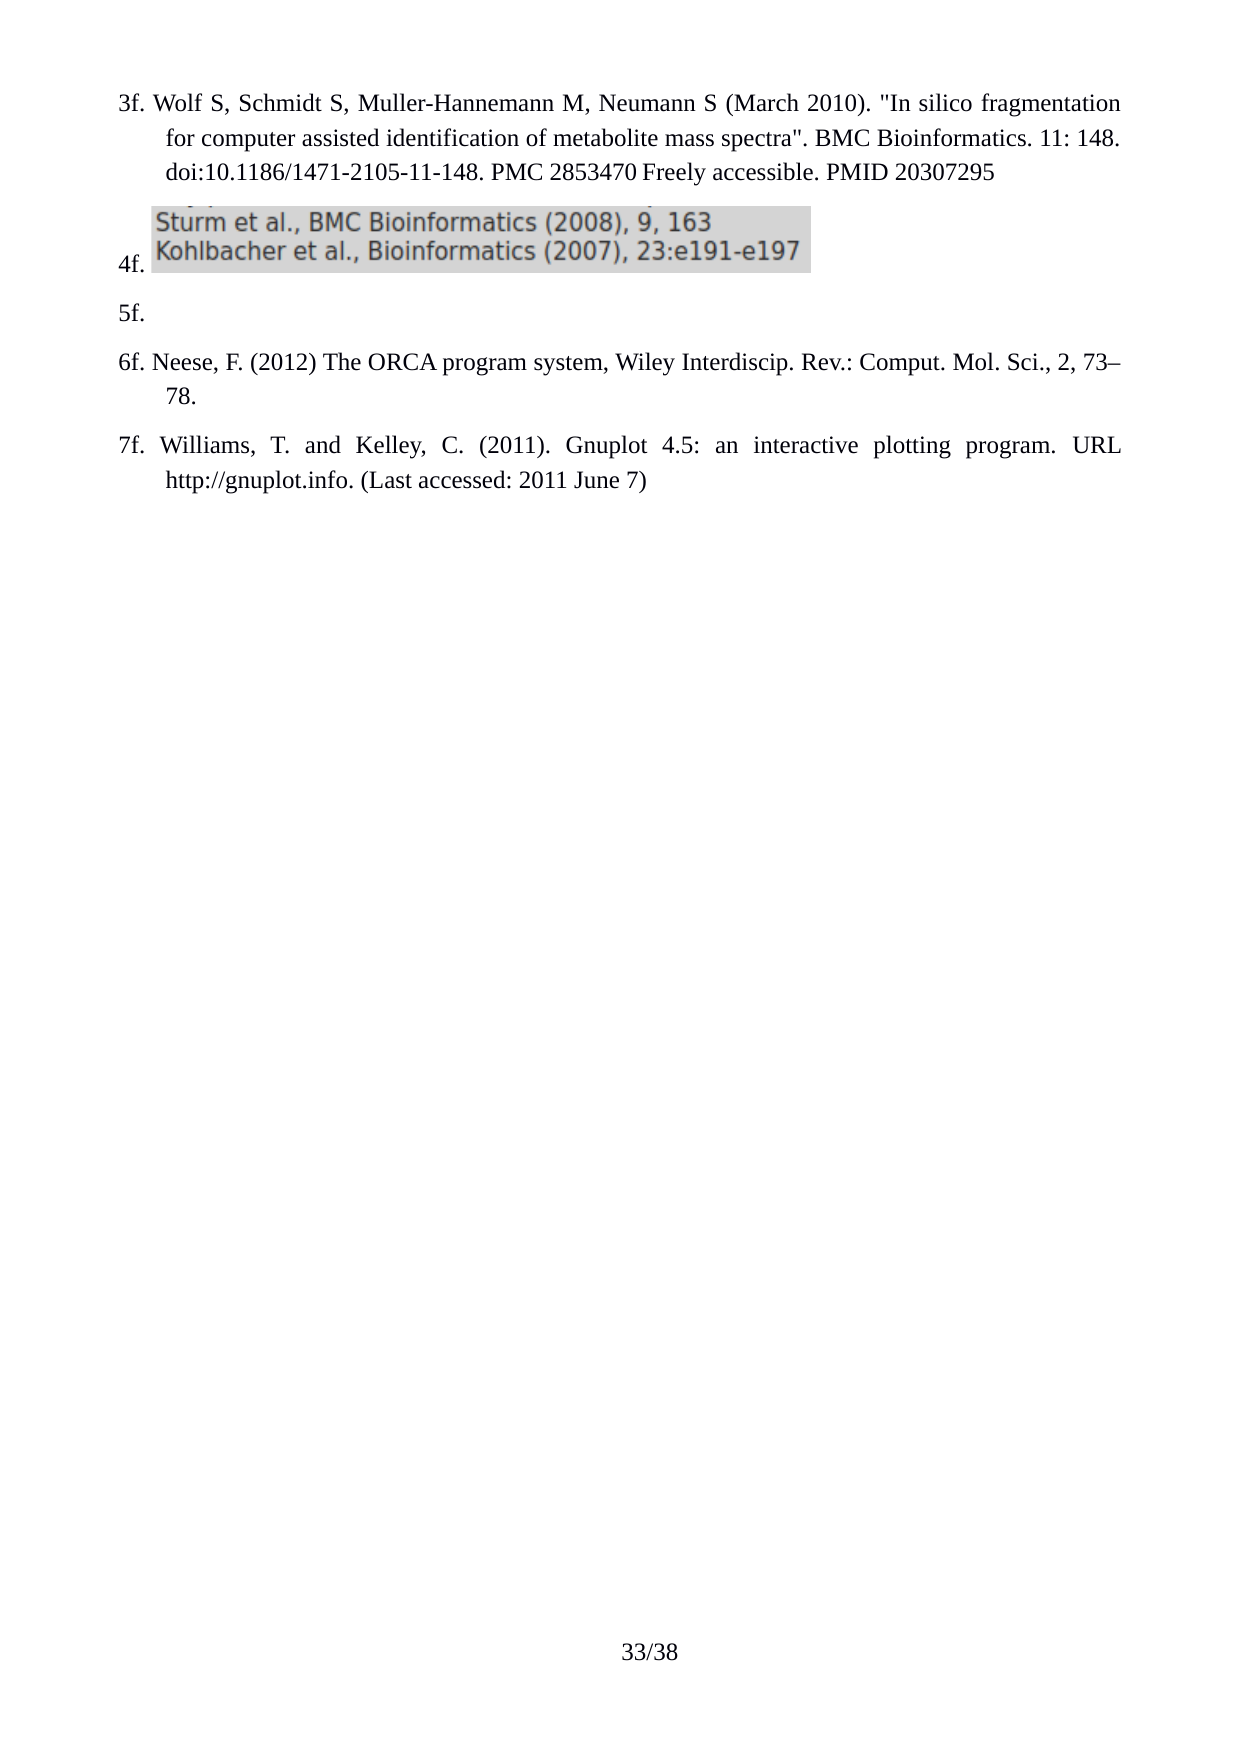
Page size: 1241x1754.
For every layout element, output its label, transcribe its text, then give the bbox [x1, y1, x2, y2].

picture [151, 206, 811, 273]
text 5f. [118, 298, 1122, 327]
text 6f. Neese, F. (2012) The ORCA program system, Wiley Interdiscip. Rev.: Comput. Mol. Sci., 2, 73–78. [118, 347, 1122, 410]
text 3f. Wolf S, Schmidt S, Muller-Hannemann M, Neumann S (March 2010). "In silico fragmentation for computer assisted identification of metabolite mass spectra". BMC Bioinformatics. 11: 148. doi:10.1186/1471-2105-11-148. PMC 2853470 Freely accessible. PMID 20307295 [118, 88, 1122, 186]
text 7f. Williams, T. and Kelley, C. (2011). Gnuplot 4.5: an interactive plotting program. URL http://gnuplot.info. (Last accessed: 2011 June 7) [118, 431, 1122, 494]
text 4f. [118, 207, 1122, 278]
